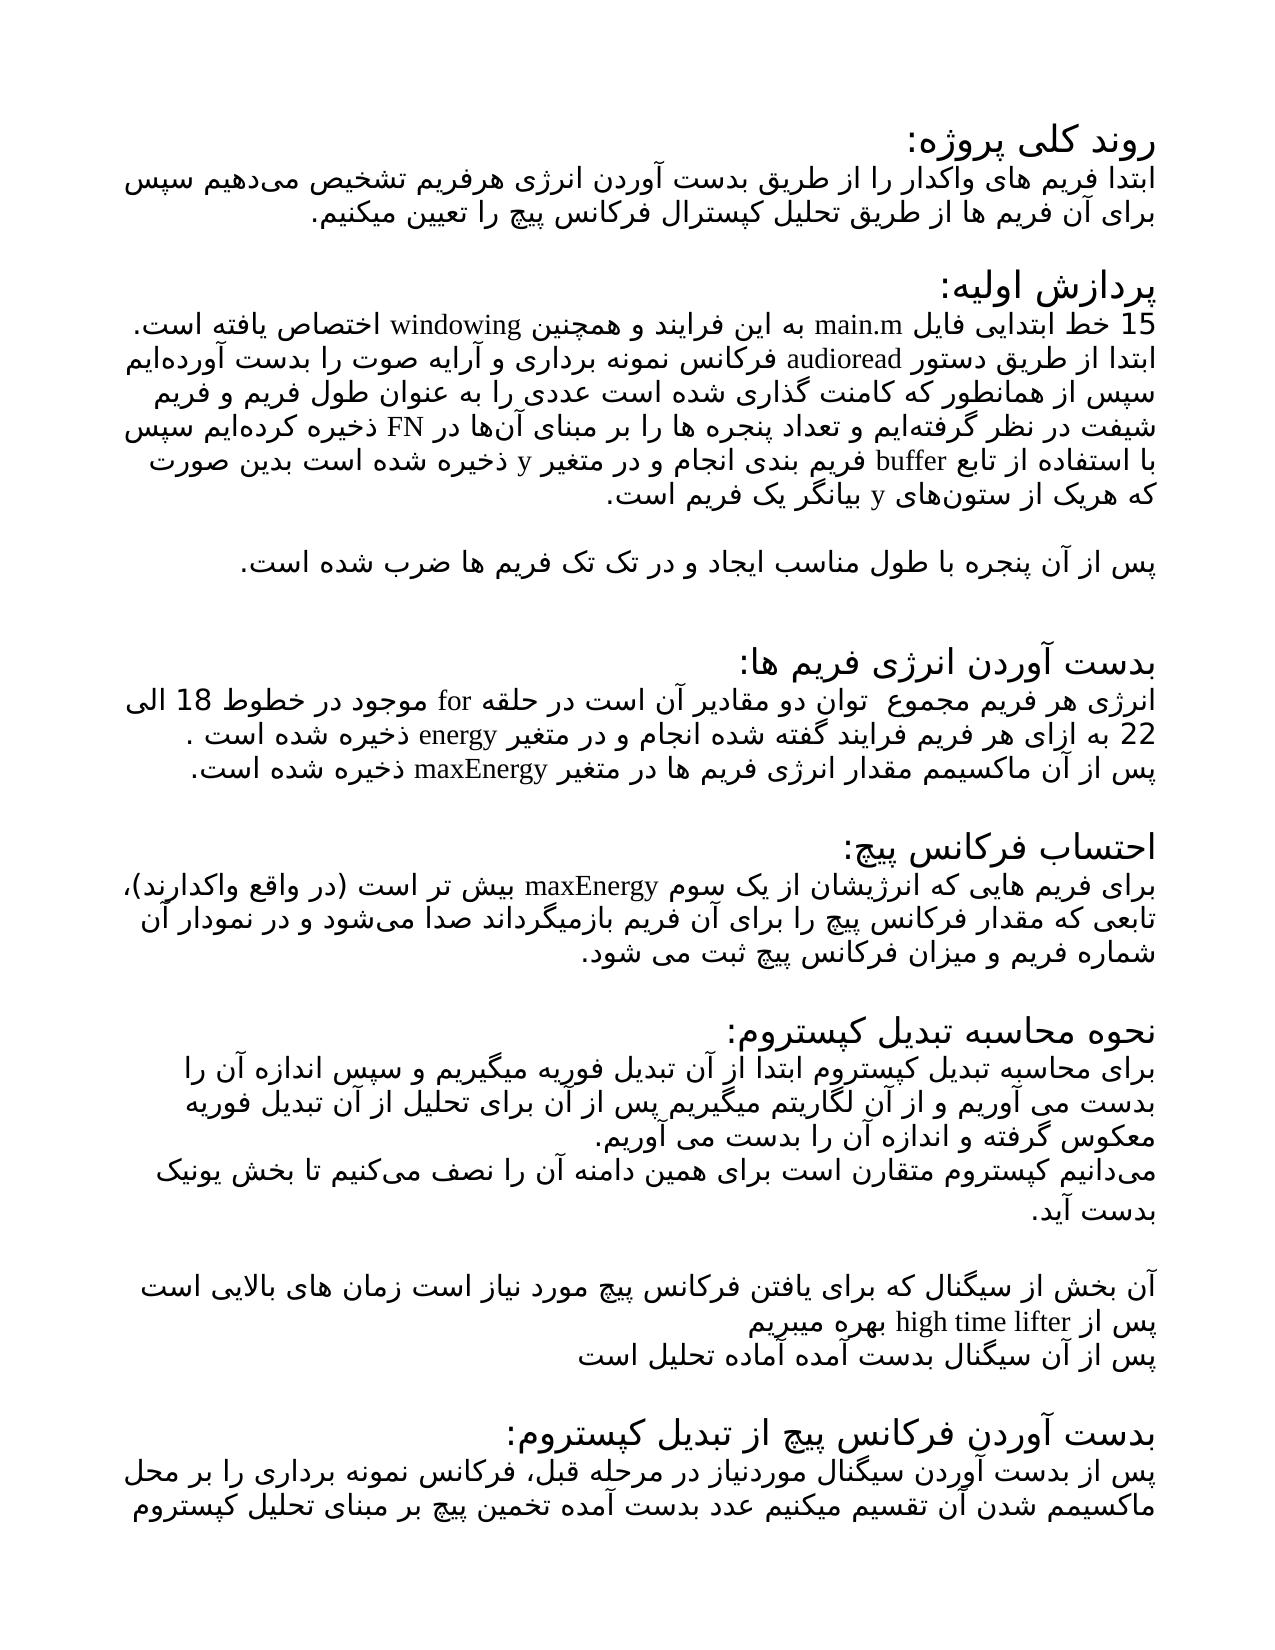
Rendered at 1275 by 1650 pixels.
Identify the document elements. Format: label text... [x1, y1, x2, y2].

text می‌دانیم کپستروم متقارن است برای همین دامنه آن را نصف می‌کنیم تا بخش یونیک بدست آید. [118, 1154, 1157, 1229]
text انرژی هر فریم مجموع توان دو مقادیر آن است در حلقه for موجود در خطوط 18 الی 22 به ازای هر فریم فرایند گفته شده انجام و در متغیر energy ذخیره شده است . [118, 683, 1157, 751]
text روند کلی پروژه: [118, 118, 1157, 162]
text 15 خط ابتدایی فایل main.m به این فرایند و همچنین windowing اختصاص یافته است. [118, 307, 1157, 341]
text پس از آن سیگنال بدست آمده آماده تحلیل است [118, 1338, 1157, 1372]
text ابتدا فریم های واکدار را از طریق بدست آوردن انرژی هرفریم تشخیص می‌دهیم سپس برای آن فریم ها از طریق تحلیل کپسترال فرکانس پیچ را تعیین میکنیم. [118, 162, 1157, 230]
text پس از آن ماکسیمم مقدار انرژی فریم ها در متغیر maxEnergy ذخیره شده است. [118, 751, 1157, 786]
text آن بخش از سیگنال که برای یافتن فرکانس پیچ مورد نیاز است زمان های بالایی است پس از high time lifter بهره میبریم [118, 1270, 1157, 1338]
text پس از آن پنجره با طول مناسب ایجاد و در تک تک فریم ها ضرب شده است. [118, 545, 1157, 579]
text بدست آوردن انرژی فریم ها: [118, 642, 1157, 683]
text نحوه محاسبه تبدیل کپستروم: [118, 1011, 1157, 1052]
text پردازش اولیه: [118, 263, 1157, 307]
text برای فریم هایی که انرژیشان از یک سوم maxEnergy بیش تر است (در واقع واکدارند)، تابعی که مقدار فرکانس پیچ را برای آن فریم بازمیگرداند صدا می‌شود و در نمودار آن شماره فریم و میزان فرکانس پیچ ثبت می شود. [118, 868, 1157, 970]
text برای محاسبه تبدیل کپستروم ابتدا از آن تبدیل فوریه میگیریم و سپس اندازه آن را بدست می آوریم و از آن لگاریتم میگیریم پس از آن برای تحلیل از آن تبدیل فوریه معکوس گرفته و اندازه آن را بدست می آوریم. [118, 1052, 1157, 1154]
text بدست آوردن فرکانس پیچ از تبدیل کپستروم: [118, 1413, 1157, 1454]
text پس از بدست آوردن سیگنال موردنیاز در مرحله قبل، فرکانس نمونه برداری را بر محل ماکسیمم شدن آن تقسیم میکنیم عدد بدست آمده تخمین پیچ بر مبنای تحلیل کپستروم [118, 1454, 1157, 1522]
text احتساب فرکانس پیچ: [118, 826, 1157, 868]
text ابتدا از طریق دستور audioread فرکانس نمونه برداری و آرایه صوت را بدست آورده‌ایم سپس از همانطور که کامنت گذاری شده است عددی را به عنوان طول فریم و فریم شیفت در نظر گرفته‌ایم و تعداد پنجره ها را بر مبنای آن‌ها در FN ذخیره کرده‌ایم سپس با استفاده از تابع buffer فریم بندی انجام و در متغیر y ذخیره شده است بدین صورت که هریک از ستون‌های y بیانگر یک فریم است. [118, 341, 1157, 512]
